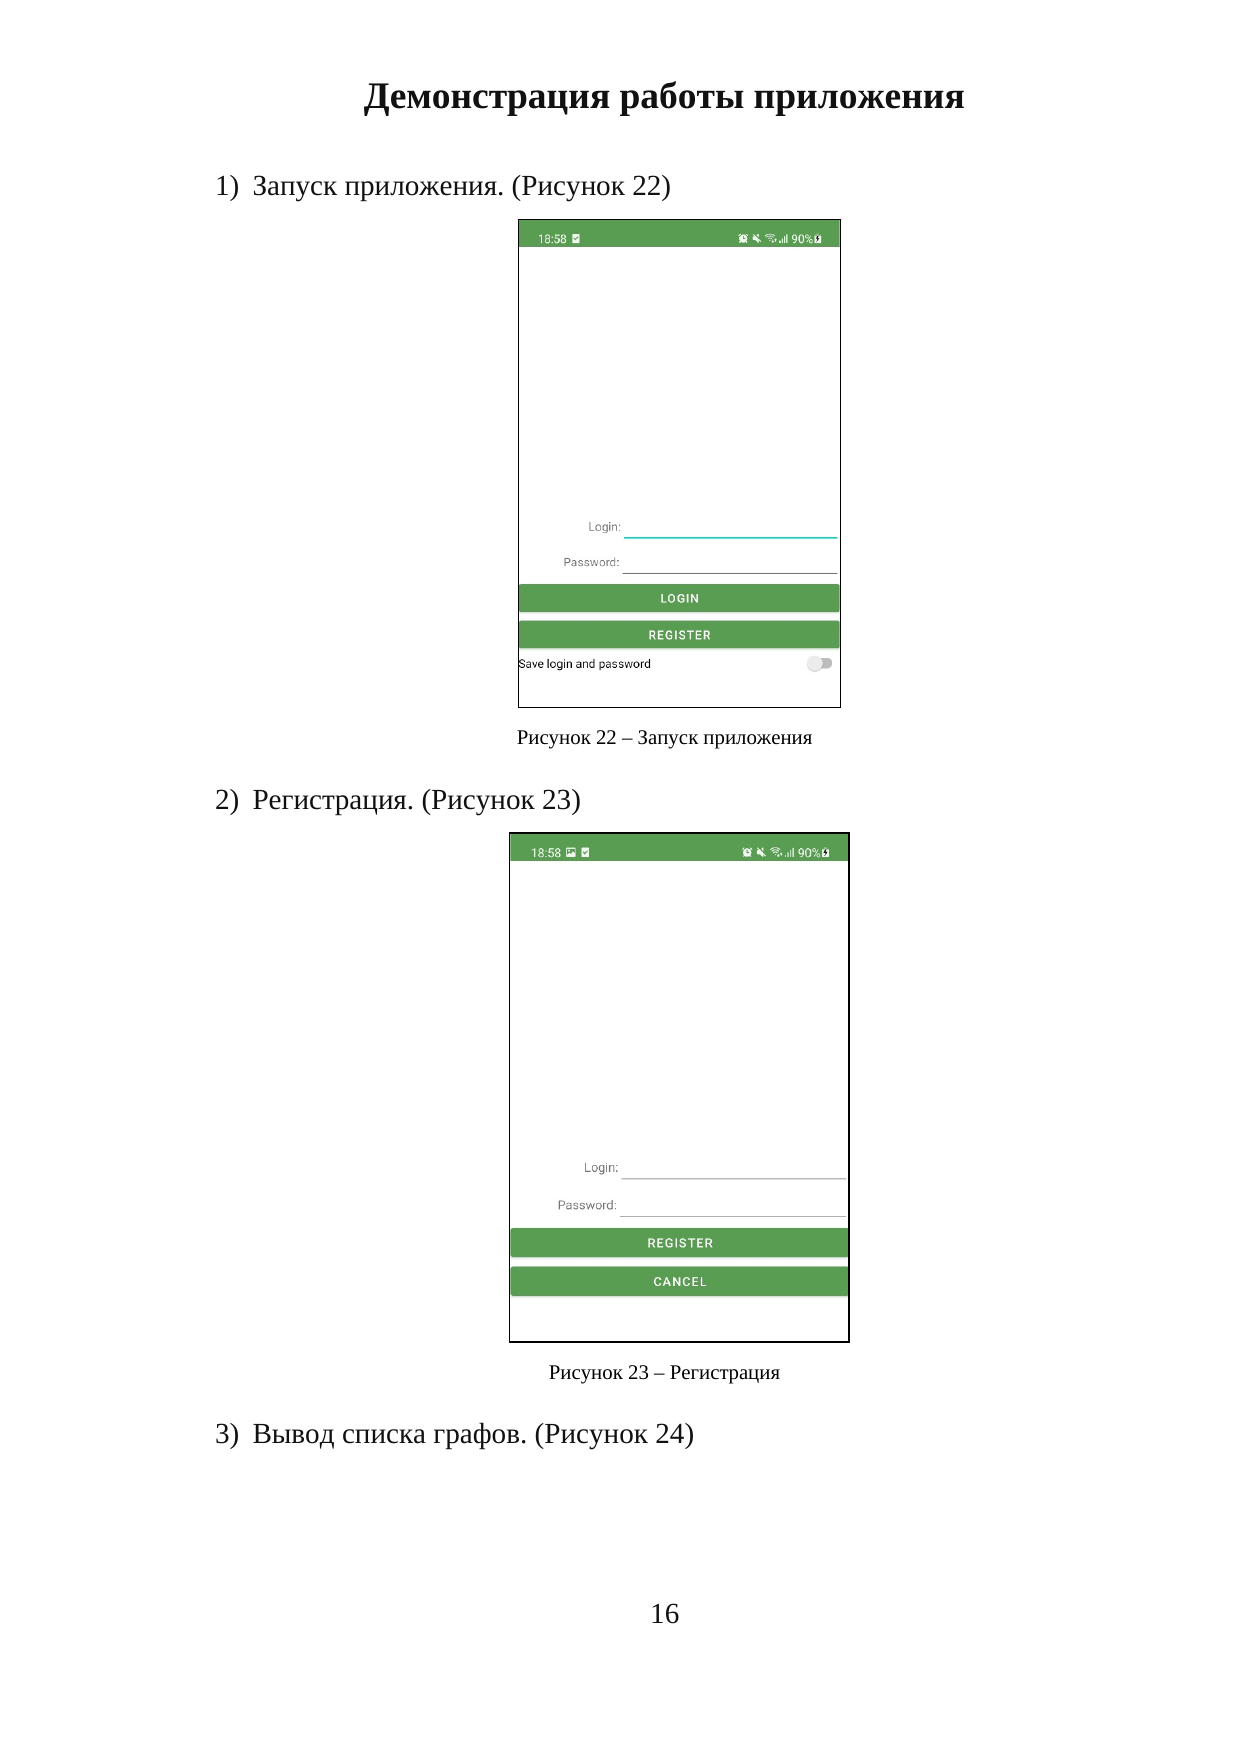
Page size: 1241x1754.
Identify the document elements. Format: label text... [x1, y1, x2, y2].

list Запуск приложения. (Рисунок 22) [671, 168, 1152, 202]
text Рисунок 22 – Запуск приложения [177, 725, 517, 749]
list Вывод списка графов. (Рисунок 24) [694, 1416, 1152, 1450]
list Регистрация. (Рисунок 23) [581, 782, 1152, 815]
text Рисунок 22 – Запуск приложения [812, 725, 1152, 749]
subtitle Демонстрация работы приложения [177, 74, 364, 117]
subtitle Демонстрация работы приложения [965, 74, 1152, 117]
text Рисунок 23 – Регистрация [177, 1359, 1152, 1384]
